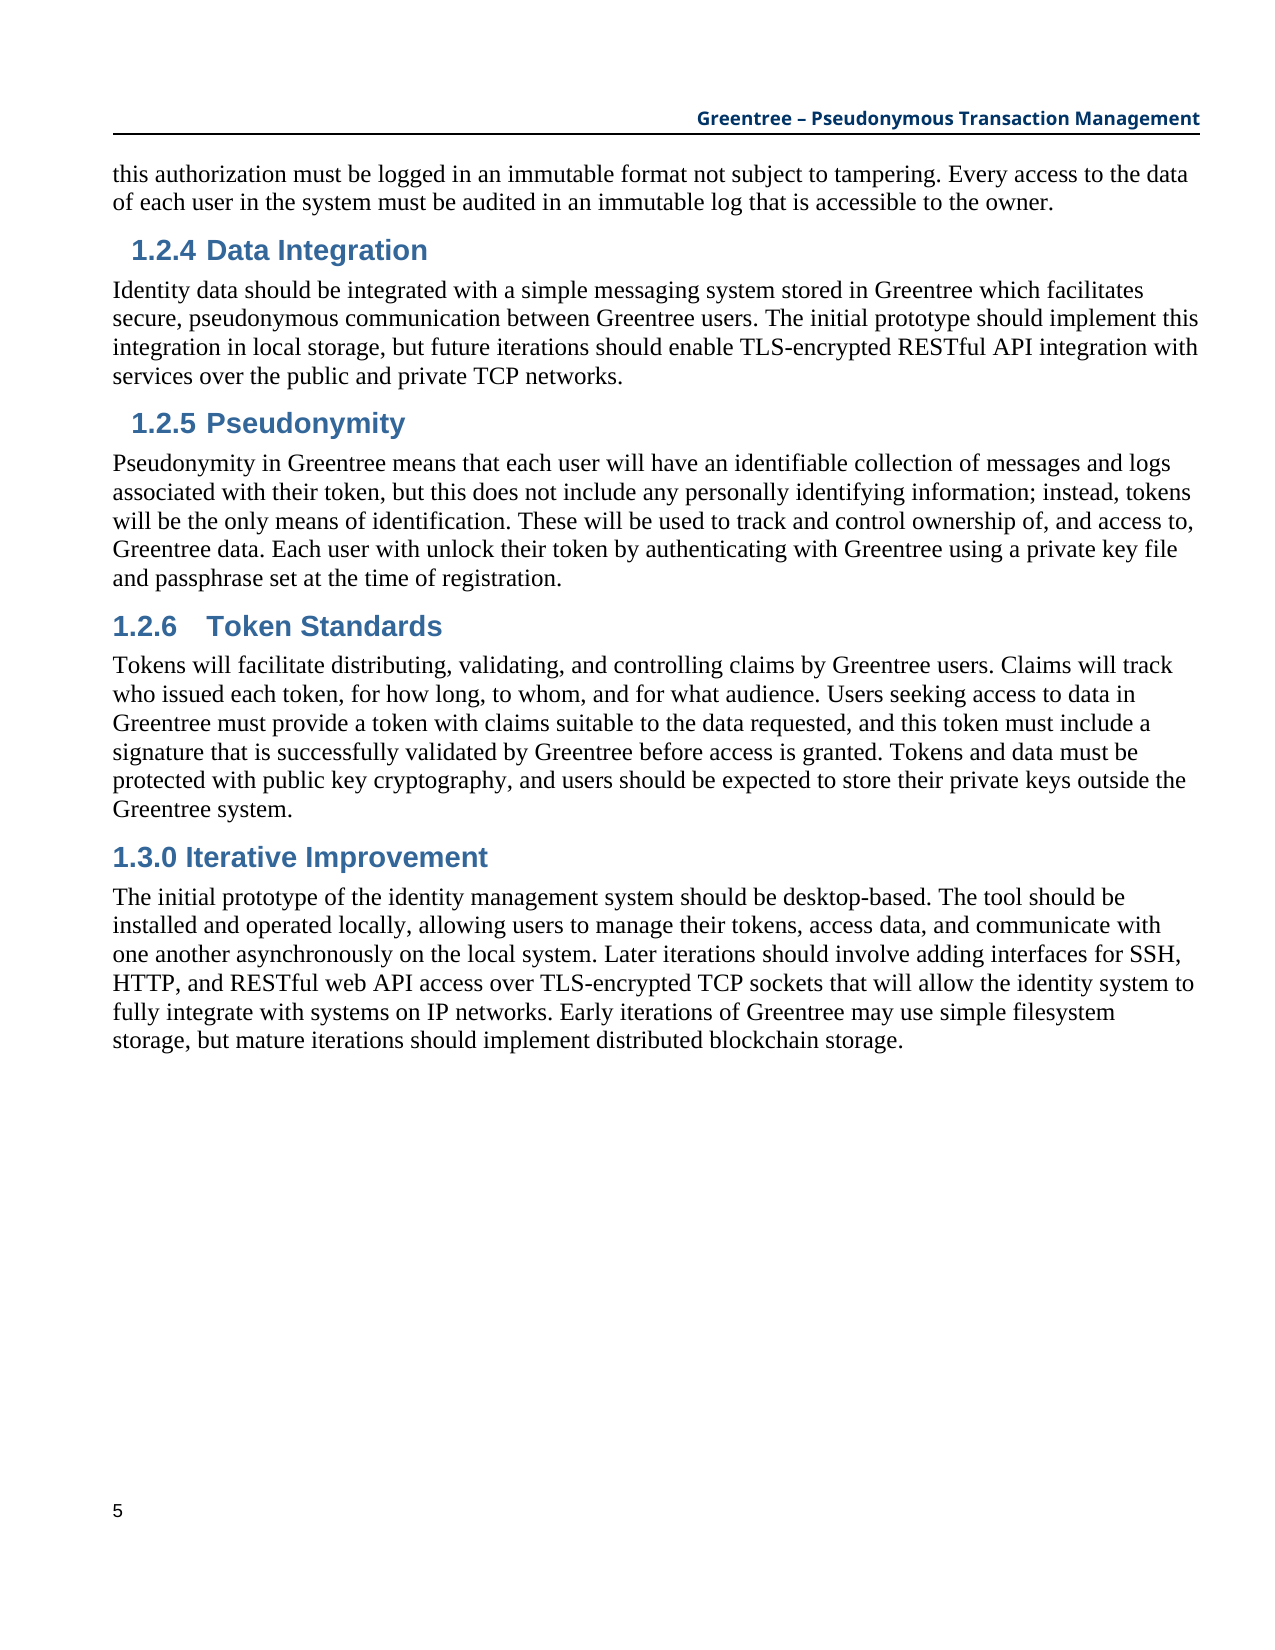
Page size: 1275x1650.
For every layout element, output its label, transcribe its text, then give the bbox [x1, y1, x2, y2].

text The initial prototype of the identity management system should be desktop-based. The tool should be installed and operated locally, allowing users to manage their tokens, access data, and communicate with one another asynchronously on the local system. Later iterations should involve adding interfaces for SSH, HTTP, and RESTful web API access over TLS-encrypted TCP sockets that will allow the identity system to fully integrate with systems on IP networks. Early iterations of Greentree may use simple filesystem storage, but mature iterations should implement distributed blockchain storage. [112, 882, 1200, 1054]
text Tokens will facilitate distributing, validating, and controlling claims by Greentree users. Claims will track who issued each token, for how long, to whom, and for what audience. Users seeking access to data in Greentree must provide a token with claims suitable to the data requested, and this token must include a signature that is successfully validated by Greentree before access is granted. Tokens and data must be protected with public key cryptography, and users should be expected to store their private keys outside the Greentree system. [112, 651, 1200, 823]
subtitle 1.3.0 Iterative Improvement [112, 840, 1200, 873]
text Pseudonymity in Greentree means that each user will have an identifiable collection of messages and logs associated with their token, but this does not include any personally identifying information; instead, tokens will be the only means of identification. These will be used to track and control ownership of, and access to, Greentree data. Each user with unlock their token by authenticating with Greentree using a private key file and passphrase set at the time of registration. [112, 448, 1200, 592]
subtitle Token Standards [112, 609, 1200, 642]
subtitle Pseudonymity [131, 406, 1200, 440]
subtitle Data Integration [131, 233, 1200, 266]
text this authorization must be logged in an immutable format not subject to tampering. Every access to the data of each user in the system must be audited in an immutable log that is accessible to the owner. [112, 159, 1200, 216]
text Identity data should be integrated with a simple messaging system stored in Greentree which facilitates secure, pseudonymous communication between Greentree users. The initial prototype should implement this integration in local storage, but future iterations should enable TLS-encrypted RESTful API integration with services over the public and private TCP networks. [112, 275, 1200, 390]
